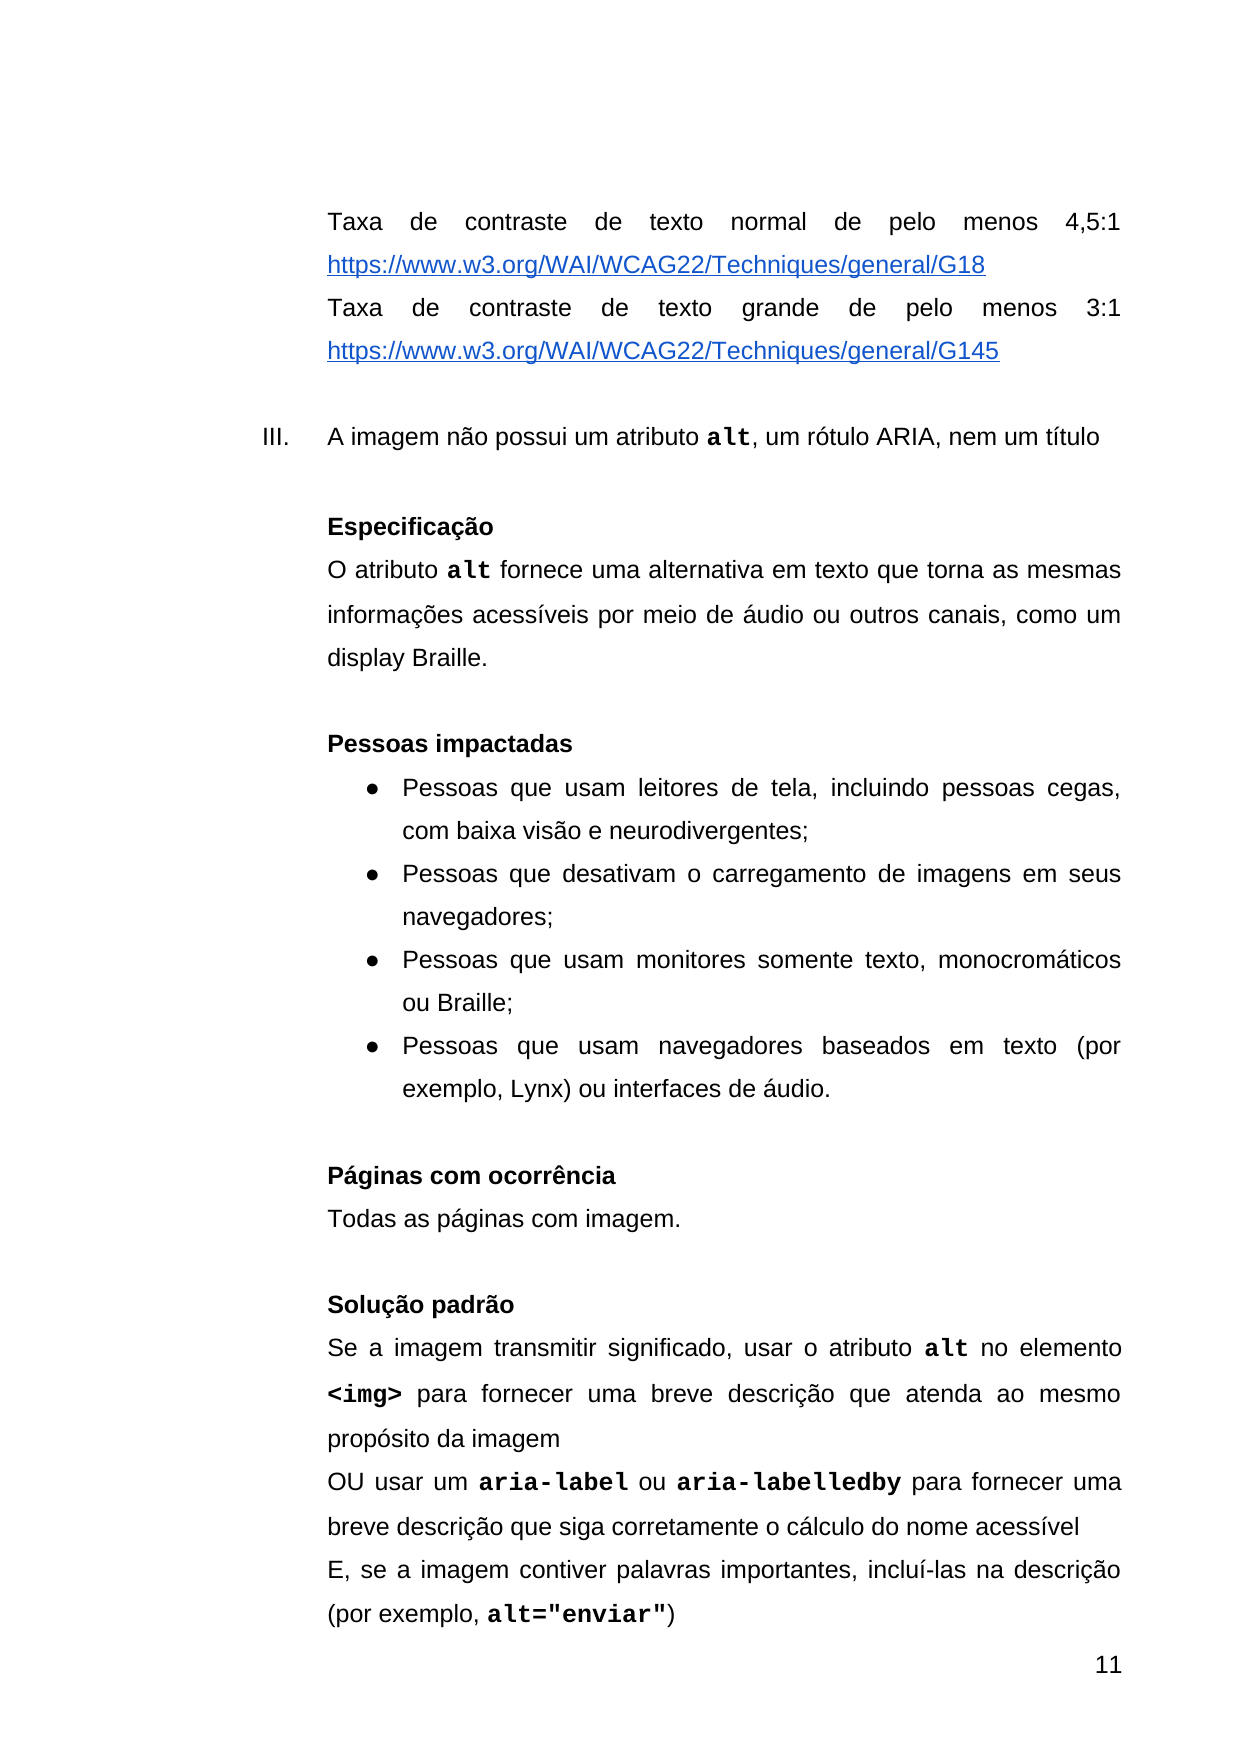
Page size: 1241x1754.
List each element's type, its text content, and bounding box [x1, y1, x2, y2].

text Todas as páginas com imagem. [327, 1204, 1122, 1233]
list Pessoas que usam leitores de tela, incluindo pessoas cegas, com baixa visão e neurodivergentes; [364, 773, 1122, 844]
text Pessoas impactadas [327, 729, 1122, 758]
text Especificação [327, 512, 1122, 540]
text Taxa de contraste de texto normal de pelo menos 4,5:1 https://www.w3.org/WAI/WCAG22/Techniques/general/G18 [327, 207, 1122, 278]
text Páginas com ocorrência [327, 1161, 1122, 1189]
text Taxa de contraste de texto grande de pelo menos 3:1 https://www.w3.org/WAI/WCAG22/Techniques/general/G145 [327, 293, 1122, 365]
text O atributo alt fornece uma alternativa em texto que torna as mesmas informações acessíveis por meio de áudio ou outros canais, como um display Braille. [327, 555, 1122, 672]
list Pessoas que usam monitores somente texto, monocromáticos ou Braille; [364, 945, 1122, 1017]
list A imagem não possui um atributo alt, um rótulo ARIA, nem um título [289, 422, 1122, 453]
list Pessoas que desativam o carregamento de imagens em seus navegadores; [364, 859, 1122, 931]
text Solução padrão [327, 1290, 1122, 1319]
text OU usar um aria-label ou aria-labelledby para fornecer uma breve descrição que siga corretamente o cálculo do nome acessível [327, 1467, 1122, 1541]
text E, se a imagem contiver palavras importantes, incluí-las na descrição (por exemplo, alt="enviar") [327, 1555, 1122, 1629]
list Pessoas que usam navegadores baseados em texto (por exemplo, Lynx) ou interfaces de áudio. [364, 1031, 1122, 1103]
text Se a imagem transmitir significado, usar o atributo alt no elemento <img> para fornecer uma breve descrição que atenda ao mesmo propósito da imagem [327, 1333, 1122, 1453]
